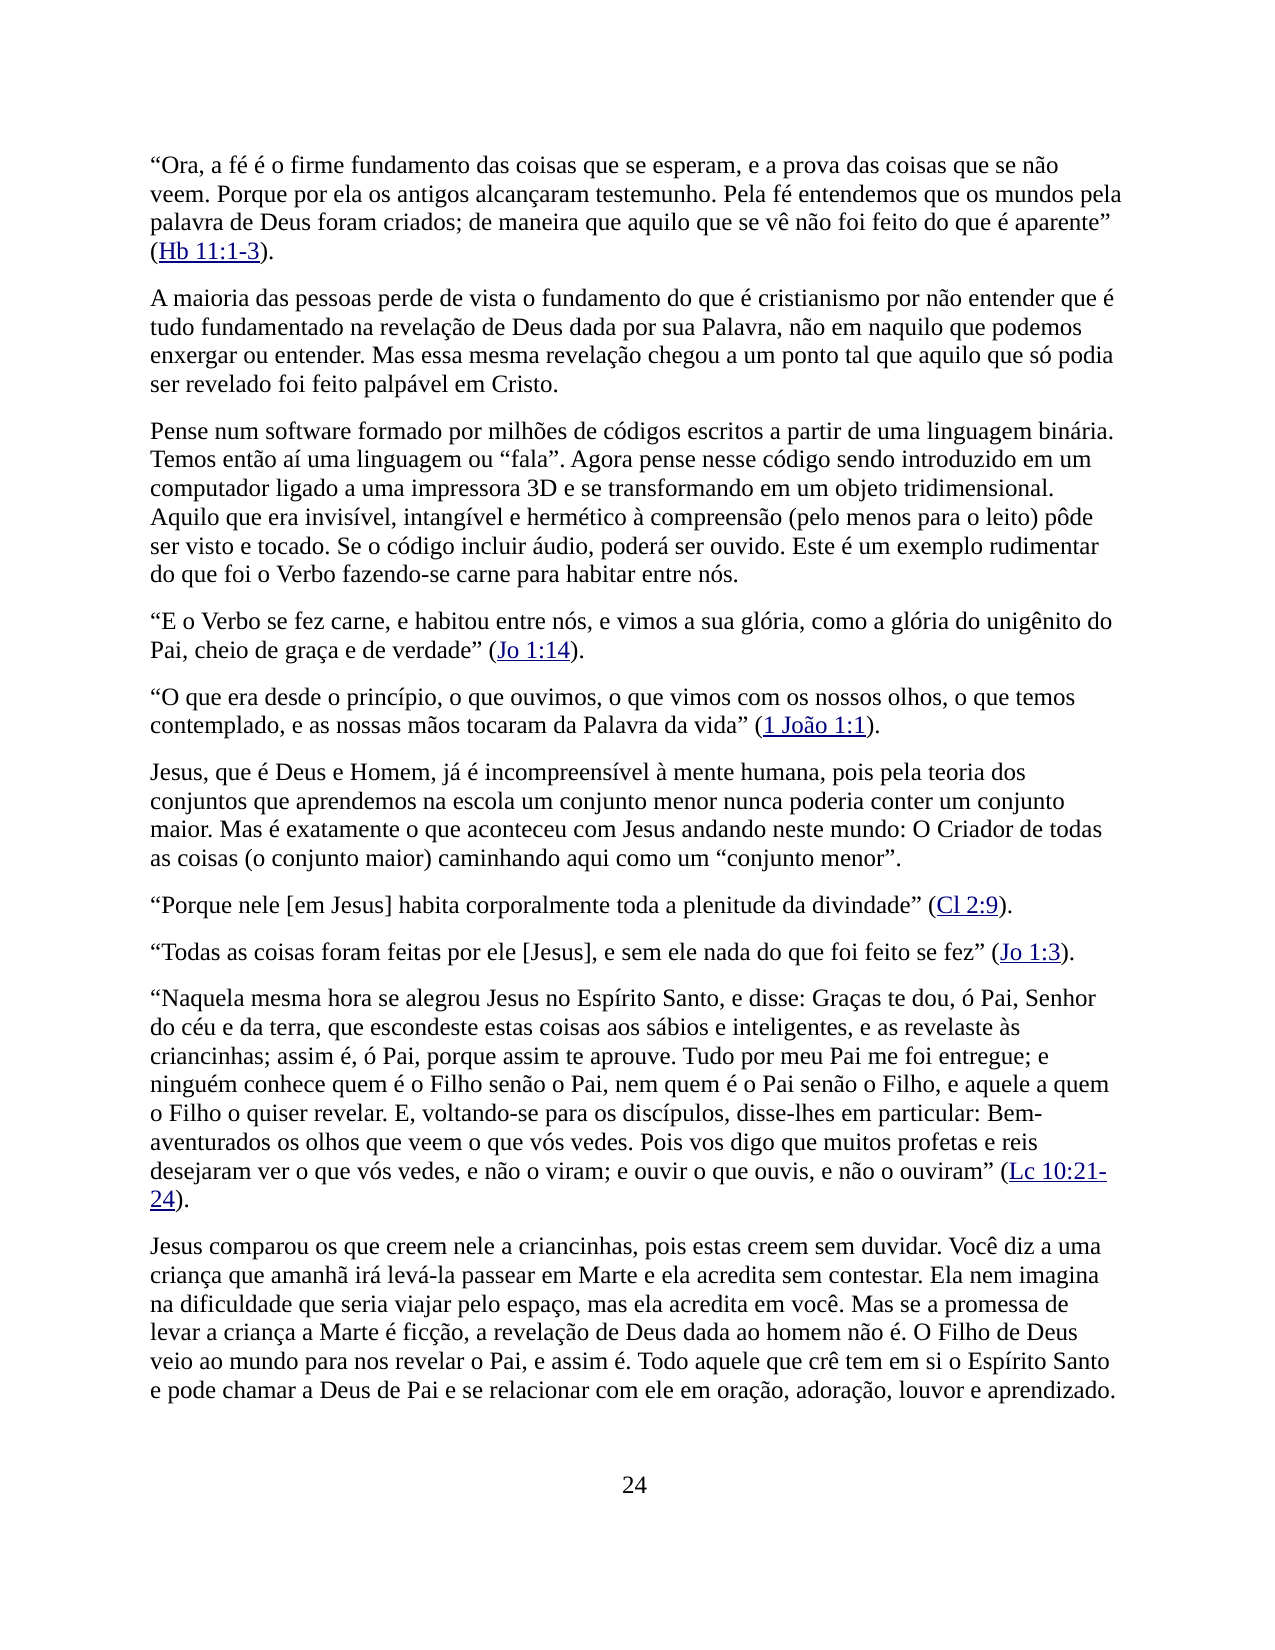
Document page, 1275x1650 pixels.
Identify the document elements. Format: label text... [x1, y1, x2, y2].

text “O que era desde o princípio, o que ouvimos, o que vimos com os nossos olhos, o que temos contemplado, e as nossas mãos tocaram da Palavra da vida” (1 João 1:1). [150, 682, 1125, 739]
text Jesus, que é Deus e Homem, já é incompreensível à mente humana, pois pela teoria dos conjuntos que aprendemos na escola um conjunto menor nunca poderia conter um conjunto maior. Mas é exatamente o que aconteceu com Jesus andando neste mundo: O Criador de todas as coisas (o conjunto maior) caminhando aqui como um “conjunto menor”. [150, 757, 1125, 872]
text “Todas as coisas foram feitas por ele [Jesus], e sem ele nada do que foi feito se fez” (Jo 1:3). [150, 937, 1125, 965]
text “Porque nele [em Jesus] habita corporalmente toda a plenitude da divindade” (Cl 2:9). [150, 890, 1125, 919]
text “Naquela mesma hora se alegrou Jesus no Espírito Santo, e disse: Graças te dou, ó Pai, Senhor do céu e da terra, que escondeste estas coisas aos sábios e inteligentes, e as revelaste às criancinhas; assim é, ó Pai, porque assim te aprouve. Tudo por meu Pai me foi entregue; e ninguém conhece quem é o Filho senão o Pai, nem quem é o Pai senão o Filho, e aquele a quem o Filho o quiser revelar. E, voltando-se para os discípulos, disse-lhes em particular: Bem-aventurados os olhos que veem o que vós vedes. Pois vos digo que muitos profetas e reis desejaram ver o que vós vedes, e não o viram; e ouvir o que ouvis, e não o ouviram” (Lc 10:21-24). [150, 983, 1125, 1213]
text “Ora, a fé é o firme fundamento das coisas que se esperam, e a prova das coisas que se não veem. Porque por ela os antigos alcançaram testemunho. Pela fé entendemos que os mundos pela palavra de Deus foram criados; de maneira que aquilo que se vê não foi feito do que é aparente” (Hb 11:1-3). [150, 150, 1125, 265]
text Jesus comparou os que creem nele a criancinhas, pois estas creem sem duvidar. Você diz a uma criança que amanhã irá levá-la passear em Marte e ela acredita sem contestar. Ela nem imagina na dificuldade que seria viajar pelo espaço, mas ela acredita em você. Mas se a promessa de levar a criança a Marte é ficção, a revelação de Deus dada ao homem não é. O Filho de Deus veio ao mundo para nos revelar o Pai, e assim é. Todo aquele que crê tem em si o Espírito Santo e pode chamar a Deus de Pai e se relacionar com ele em oração, adoração, louvor e aprendizado. [150, 1231, 1125, 1404]
text A maioria das pessoas perde de vista o fundamento do que é cristianismo por não entender que é tudo fundamentado na revelação de Deus dada por sua Palavra, não em naquilo que podemos enxergar ou entender. Mas essa mesma revelação chegou a um ponto tal que aquilo que só podia ser revelado foi feito palpável em Cristo. [150, 283, 1125, 398]
text Pense num software formado por milhões de códigos escritos a partir de uma linguagem binária. Temos então aí uma linguagem ou “fala”. Agora pense nesse código sendo introduzido em um computador ligado a uma impressora 3D e se transformando em um objeto tridimensional. Aquilo que era invisível, intangível e hermético à compreensão (pelo menos para o leito) pôde ser visto e tocado. Se o código incluir áudio, poderá ser ouvido. Este é um exemplo rudimentar do que foi o Verbo fazendo-se carne para habitar entre nós. [150, 416, 1125, 588]
text “E o Verbo se fez carne, e habitou entre nós, e vimos a sua glória, como a glória do unigênito do Pai, cheio de graça e de verdade” (Jo 1:14). [150, 606, 1125, 664]
